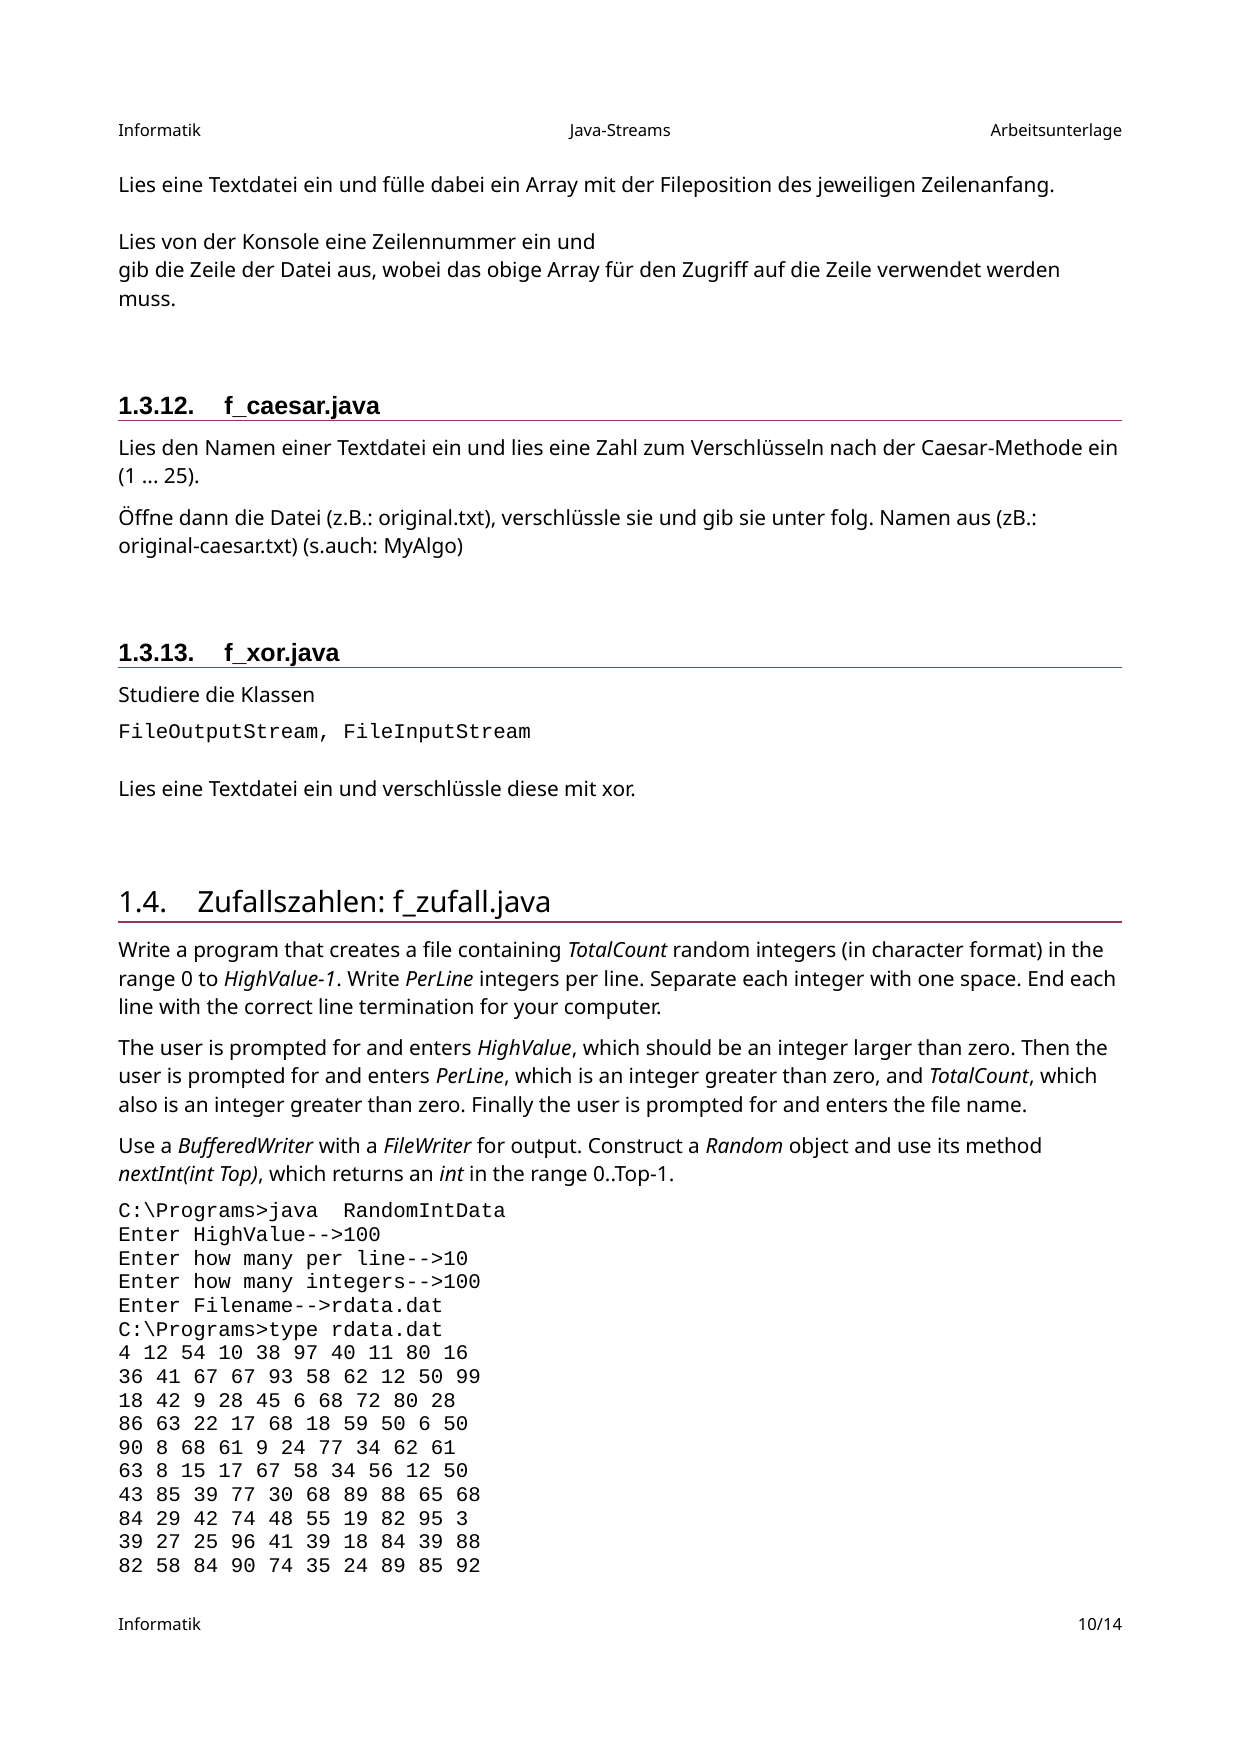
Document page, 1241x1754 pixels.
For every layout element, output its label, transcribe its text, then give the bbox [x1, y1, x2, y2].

text 39 27 25 96 41 39 18 84 39 88 [118, 1531, 1122, 1555]
text C:\Programs>type rdata.dat [118, 1319, 1122, 1342]
text 82 58 84 90 74 35 24 89 85 92 [118, 1555, 1122, 1579]
text Use a BufferedWriter with a FileWriter for output. Construct a Random object and use its method nextInt(int Top), which returns an int in the range 0..Top-1. [118, 1131, 1122, 1188]
text 18 42 9 28 45 6 68 72 80 28 [118, 1389, 1122, 1413]
text Lies eine Textdatei ein und fülle dabei ein Array mit der Fileposition des jeweiligen Zeilenanfang. Lies von der Konsole eine Zeilennummer ein und gib die Zeile der Datei aus, wobei das obige Array für den Zugriff auf die Zeile verwendet werden muss. [118, 170, 1122, 312]
text Studiere die Klassen [118, 680, 1122, 709]
text Öffne dann die Datei (z.B.: original.txt), verschlüssle sie und gib sie unter folg. Namen aus (zB.: original-caesar.txt) (s.auch: MyAlgo) [118, 503, 1122, 559]
text Enter HighValue-->100 [118, 1224, 1122, 1248]
text 4 12 54 10 38 97 40 11 80 16 [118, 1342, 1122, 1366]
text 84 29 42 74 48 55 19 82 95 3 [118, 1508, 1122, 1531]
text FileOutputStream, FileInputStream [118, 721, 1122, 745]
text Lies den Namen einer Textdatei ein und lies eine Zahl zum Verschlüsseln nach der Caesar-Methode ein (1 ... 25). [118, 433, 1122, 490]
text The user is prompted for and enters HighValue, which should be an integer larger than zero. Then the user is prompted for and enters PerLine, which is an integer greater than zero, and TotalCount, which also is an integer greater than zero. Finally the user is prompted for and enters the file name. [118, 1033, 1122, 1118]
subtitle f_xor.java [118, 638, 1122, 667]
text Enter Filename-->rdata.dat [118, 1295, 1122, 1319]
text Enter how many integers-->100 [118, 1271, 1122, 1295]
subtitle f_caesar.java [118, 391, 1122, 420]
text 43 85 39 77 30 68 89 88 65 68 [118, 1484, 1122, 1508]
text C:\Programs>java RandomIntData [118, 1200, 1122, 1224]
subtitle Zufallszahlen: f_zufall.java [118, 881, 1122, 921]
text 90 8 68 61 9 24 77 34 62 61 [118, 1437, 1122, 1461]
text Lies eine Textdatei ein und verschlüssle diese mit xor. [118, 774, 1122, 803]
text 63 8 15 17 67 58 34 56 12 50 [118, 1461, 1122, 1484]
text 86 63 22 17 68 18 59 50 6 50 [118, 1413, 1122, 1437]
text 36 41 67 67 93 58 62 12 50 99 [118, 1366, 1122, 1389]
text Enter how many per line-->10 [118, 1248, 1122, 1271]
text Write a program that creates a file containing TotalCount random integers (in character format) in the range 0 to HighValue-1. Write PerLine integers per line. Separate each integer with one space. End each line with the correct line termination for your computer. [118, 935, 1122, 1021]
